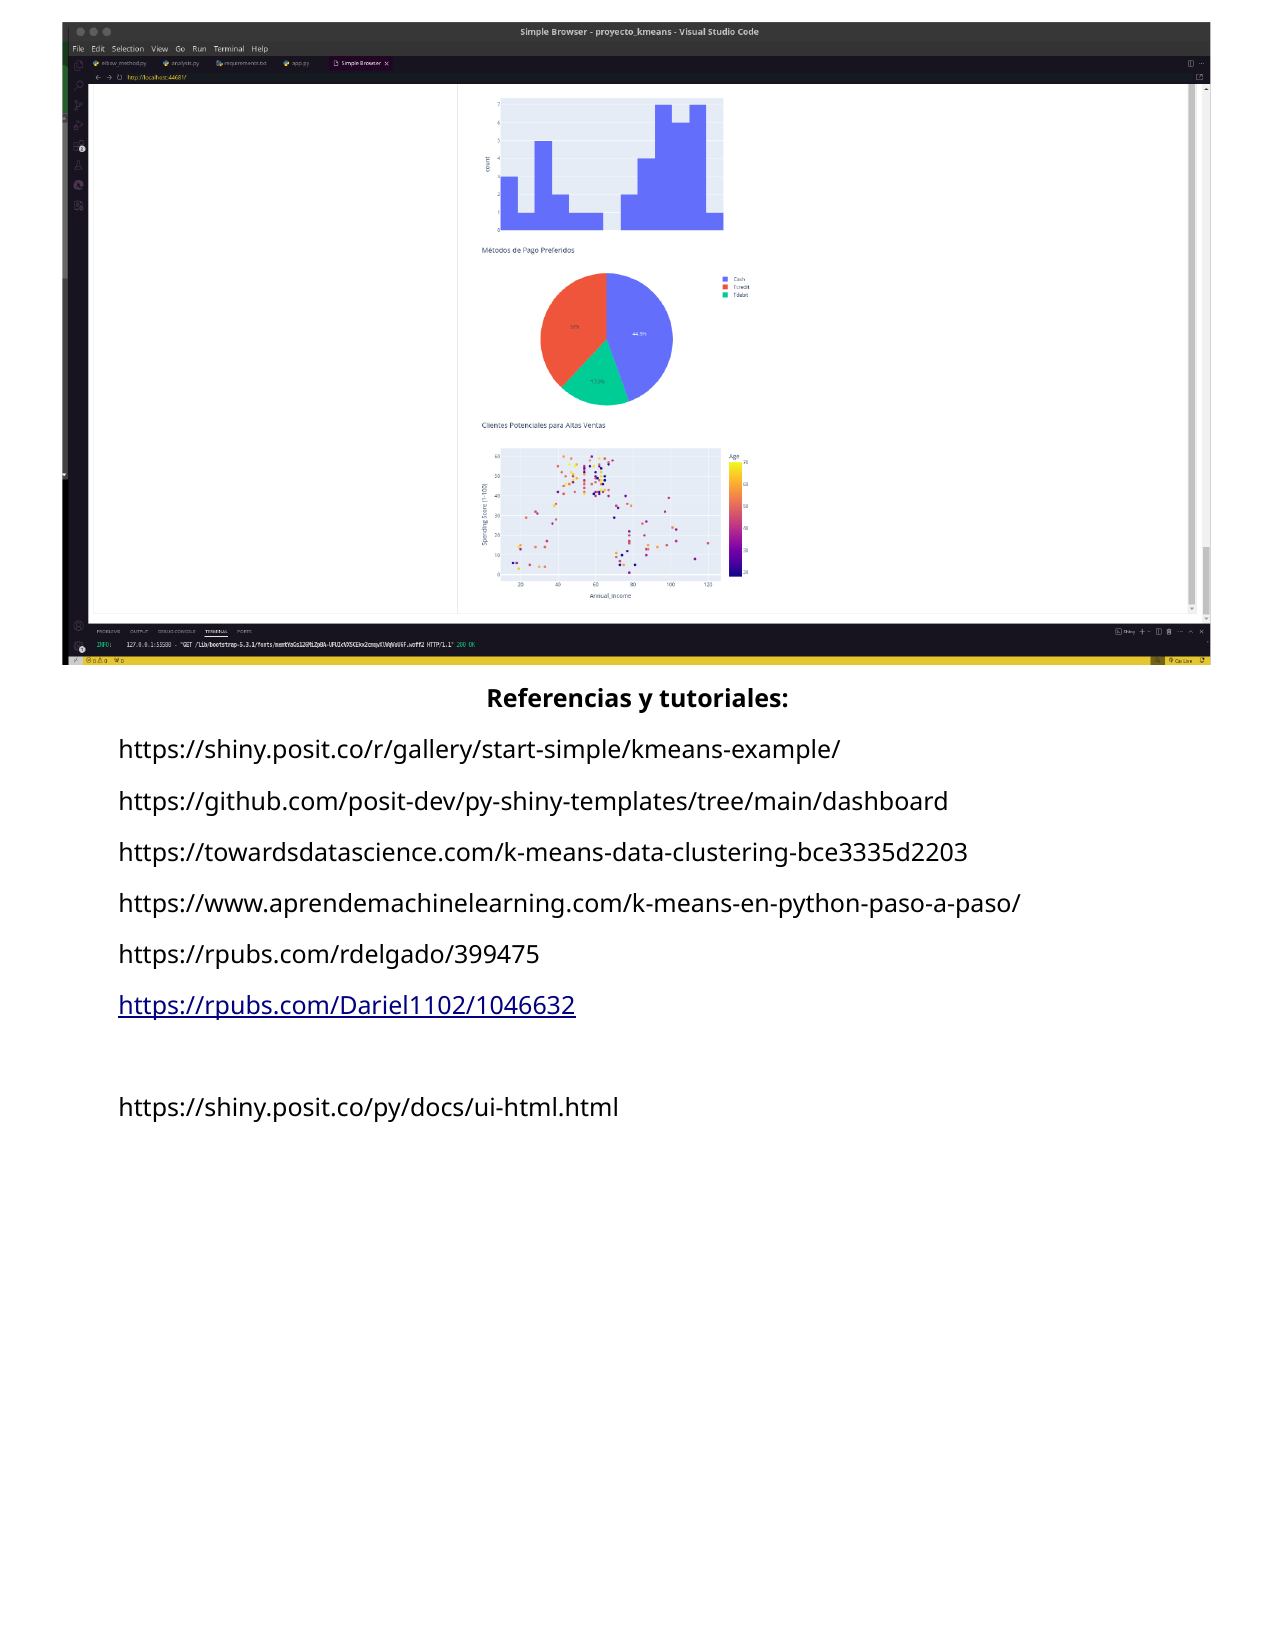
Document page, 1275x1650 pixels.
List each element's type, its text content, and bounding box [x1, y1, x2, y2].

text https://shiny.posit.co/r/gallery/start-simple/kmeans-example/ [118, 732, 1157, 766]
text https://shiny.posit.co/py/docs/ui-html.html [118, 1089, 1157, 1123]
text https://rpubs.com/rdelgado/399475 [118, 936, 1157, 970]
text https://rpubs.com/Dariel1102/1046632 [118, 987, 1157, 1021]
text https://www.aprendemachinelearning.com/k-means-en-python-paso-a-paso/ [118, 885, 1157, 919]
text Referencias y tutoriales: [118, 118, 1157, 715]
text https://towardsdatascience.com/k-means-data-clustering-bce3335d2203 [118, 834, 1157, 868]
text https://github.com/posit-dev/py-shiny-templates/tree/main/dashboard [118, 783, 1157, 817]
